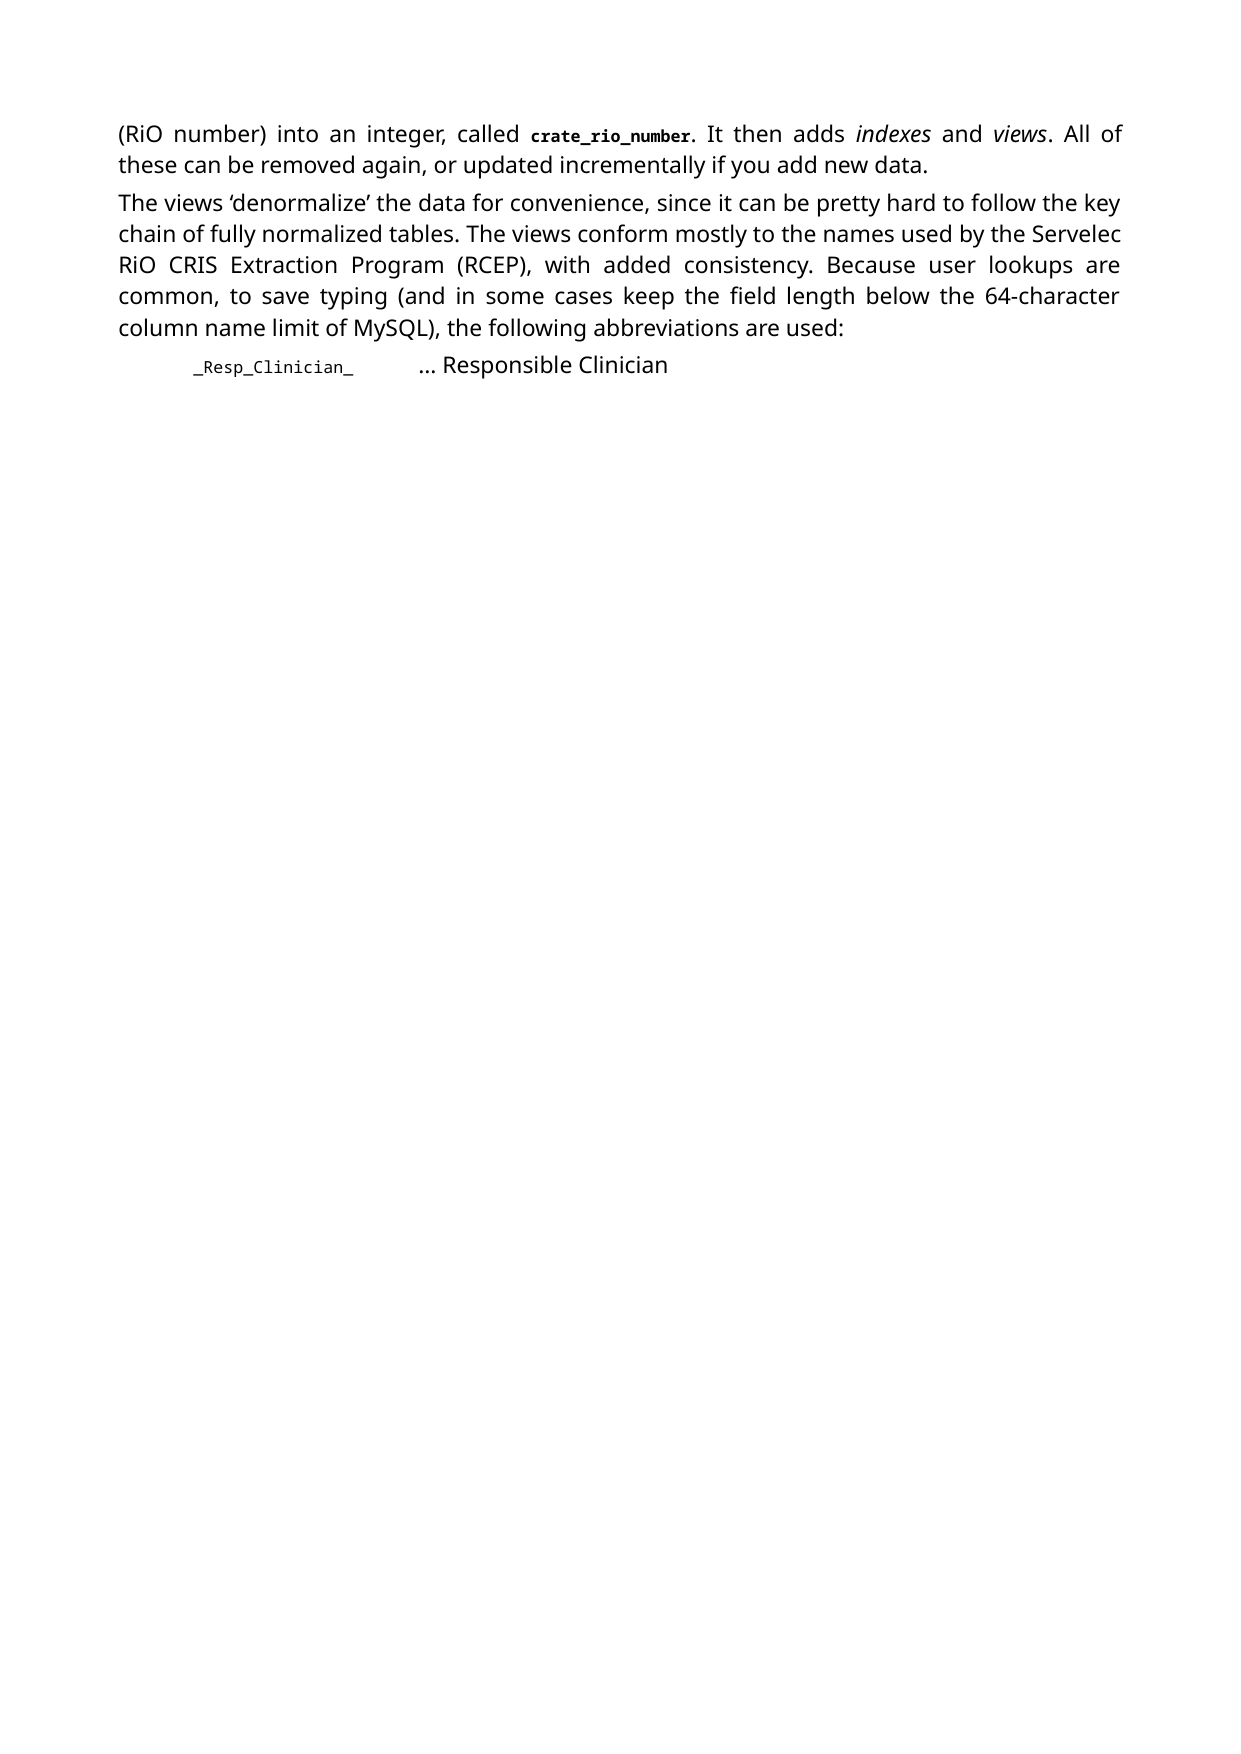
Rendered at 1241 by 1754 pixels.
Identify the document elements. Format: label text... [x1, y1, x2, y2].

text _Resp_Clinician_ … Responsible Clinician [118, 349, 1122, 380]
text (RiO number) into an integer, called crate_rio_number. It then adds indexes and views. All of these can be removed again, or updated incrementally if you add new data. [118, 118, 1122, 181]
text The views ‘denormalize’ the data for convenience, since it can be pretty hard to follow the key chain of fully normalized tables. The views conform mostly to the names used by the Servelec RiO CRIS Extraction Program (RCEP), with added consistency. Because user lookups are common, to save typing (and in some cases keep the field length below the 64-character column name limit of MySQL), the following abbreviations are used: [118, 187, 1122, 343]
